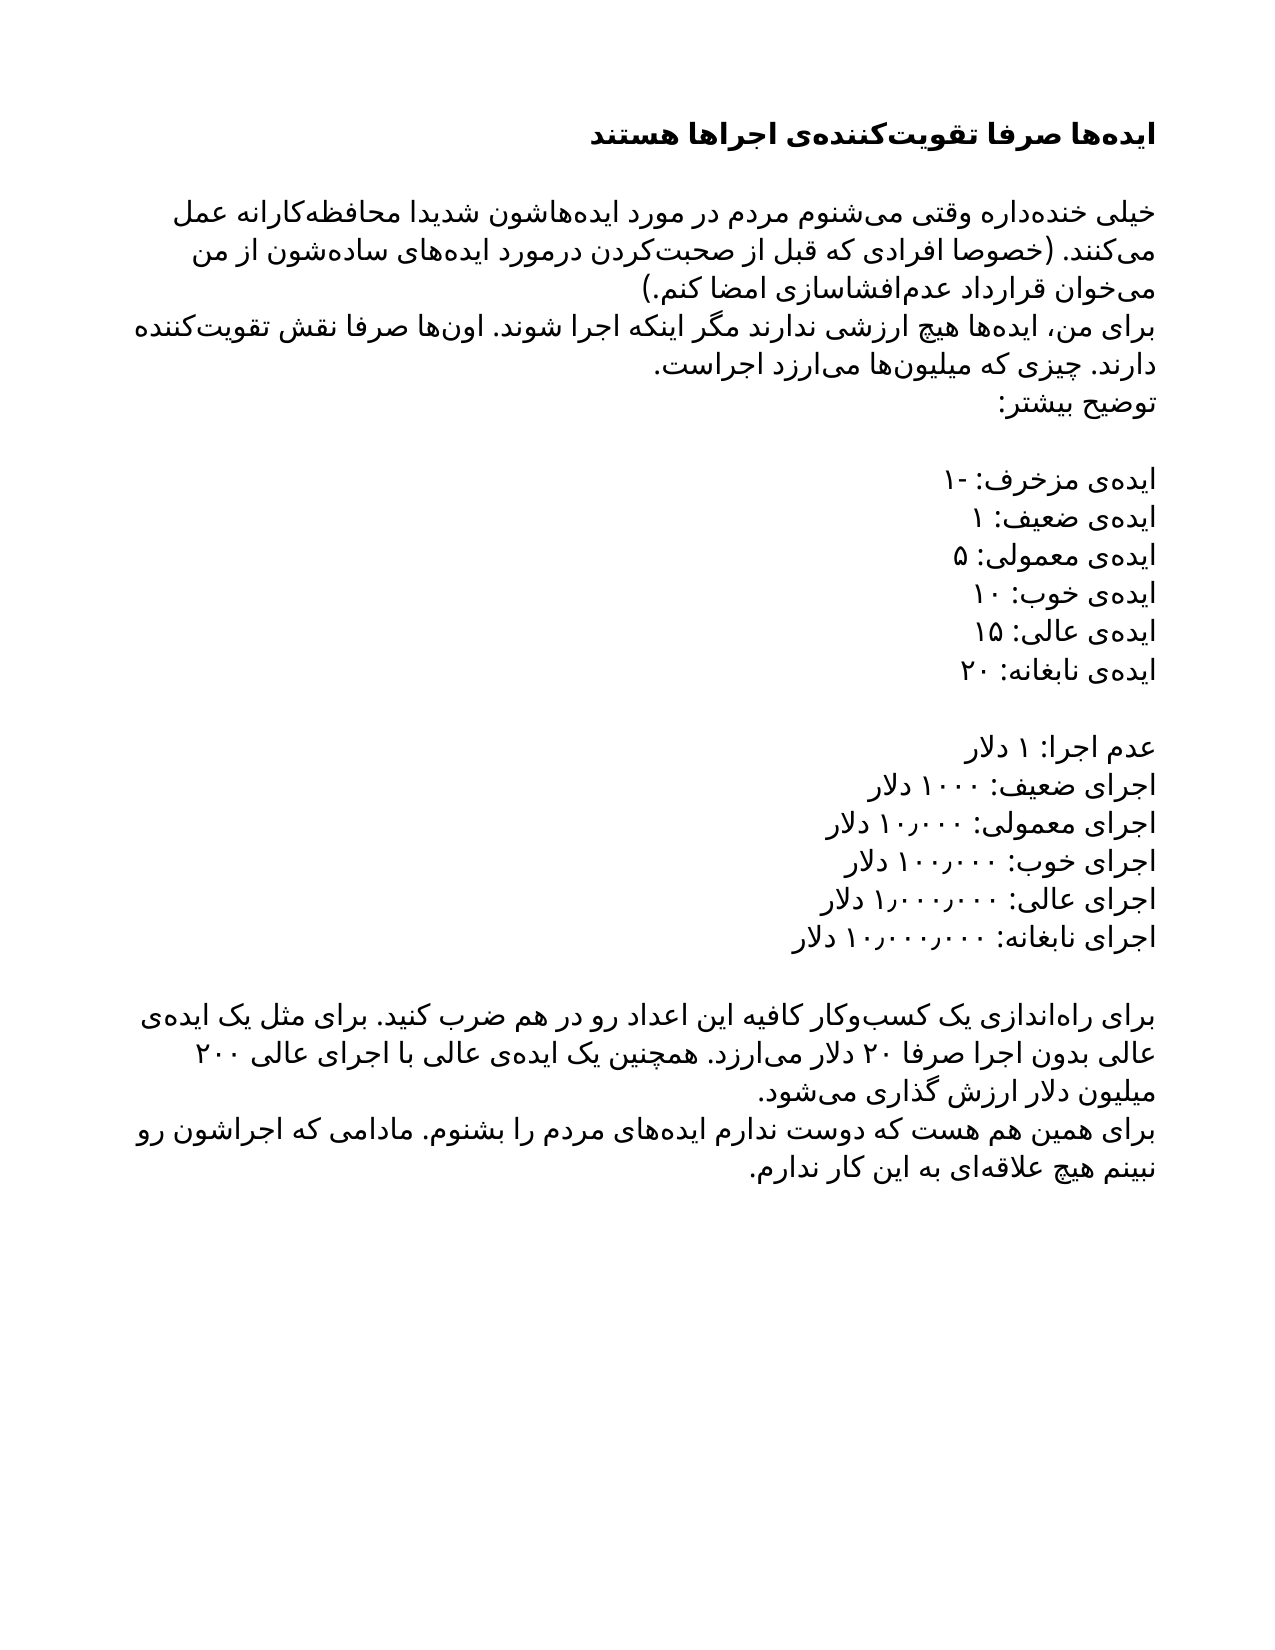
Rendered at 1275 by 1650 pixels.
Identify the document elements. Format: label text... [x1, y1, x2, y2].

text برای راه‌اندازی یک کسب‌وکار کافیه این اعداد رو در هم ضرب کنید. برای مثل یک ایده‌ی عالی بدون اجرا صرفا ۲۰ دلار می‌ارزد. همچنین یک ایده‌ی عالی با اجرای عالی ۲۰۰ میلیون دلار ارزش گذاری می‌شود. [118, 999, 1157, 1113]
text ایده‌ها صرفا تقویت‌کننده‌ی اجراها هستند [118, 118, 1157, 156]
text ایده‌ی مزخرف: -۱ ایده‌ی ضعیف: ۱ ایده‌ی معمولی: ۵ ایده‌ی خوب: ۱۰ ایده‌ی عالی: ۱۵ ایده‌ی نابغانه: ۲۰ [118, 464, 1157, 692]
text توضیح بیشتر: [118, 386, 1157, 424]
text اجرای خوب: ۱۰۰٫۰۰۰ دلار [118, 846, 1157, 883]
text برای همین هم هست که دوست ندارم ایده‌های مردم را بشنوم. مادامی که اجراشون رو نبینم هیچ علاقه‌ای به این کار ندارم. [118, 1113, 1157, 1189]
text خیلی خنده‌داره وقتی می‌شنوم مردم در مورد ایده‌هاشون شدیدا محافظه‌کارانه عمل می‌کنند. (خصوصا افرادی که قبل از صحبت‌کردن درمورد ایده‌های ساده‌شون از من می‌خوان قرارداد عدم‌افشاسازی امضا کنم.) [118, 196, 1157, 310]
text اجرای معمولی: ۱۰٫۰۰۰ دلار [118, 807, 1157, 846]
text عدم اجرا: ۱ دلار اجرای ضعیف: ۱۰۰۰ دلار [118, 731, 1157, 807]
text برای من، ایده‌ها هیچ ارزشی ندارند مگر اینکه اجرا شوند. اون‌ها صرفا نقش تقویت‌کننده دارند. چیزی که میلیون‌ها می‌ارزد اجراست. [118, 310, 1157, 386]
text اجرای عالی: ۱٫۰۰۰٫۰۰۰ دلار [118, 883, 1157, 922]
text اجرای نابغانه: ۱۰٫۰۰۰٫۰۰۰ دلار [118, 922, 1157, 959]
